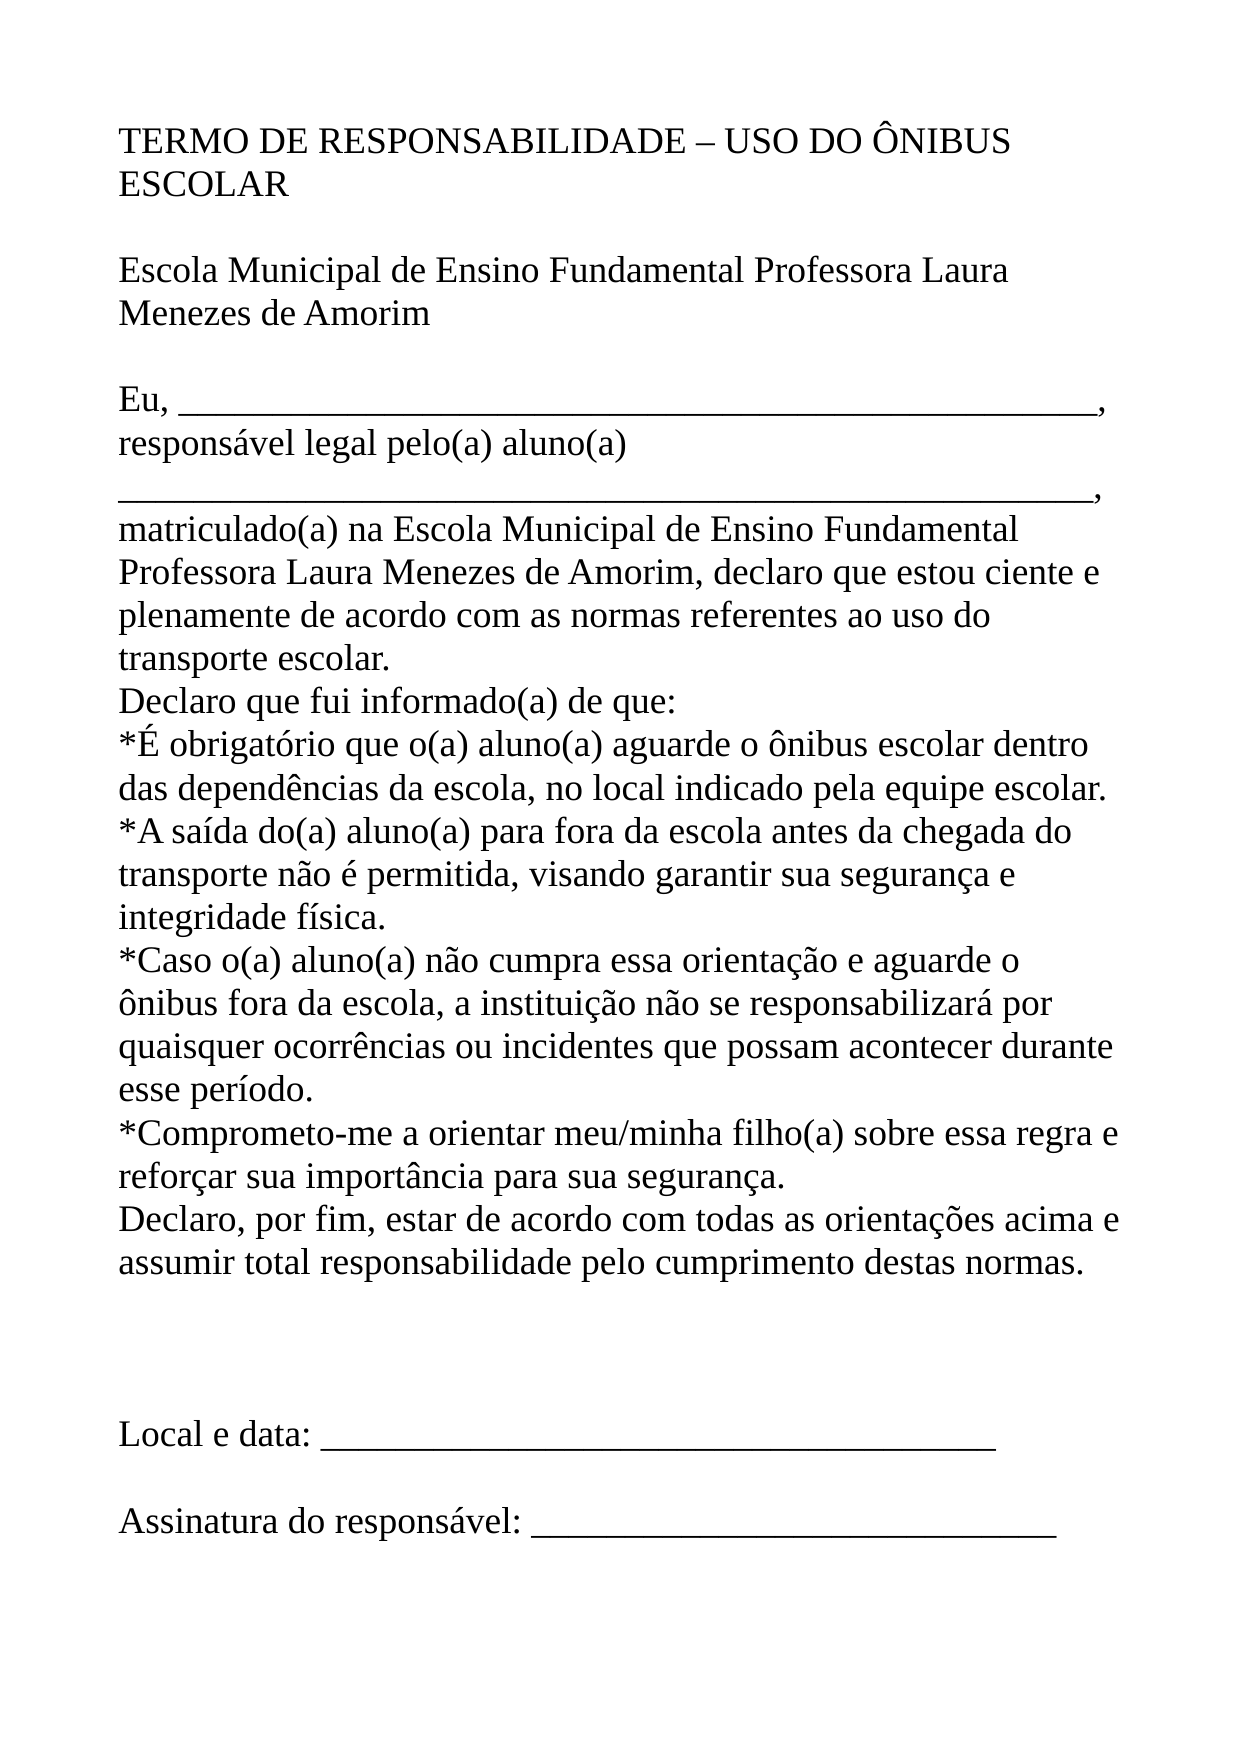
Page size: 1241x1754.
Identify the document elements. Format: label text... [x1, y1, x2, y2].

text Eu, _________________________________________________, responsável legal pelo(a) aluno(a) ____________________________________________________, [118, 377, 1122, 506]
text Assinatura do responsável: ____________________________ [118, 1498, 1122, 1584]
text TERMO DE RESPONSABILIDADE – USO DO ÔNIBUS ESCOLAR [118, 118, 1122, 247]
text Escola Municipal de Ensino Fundamental Professora Laura Menezes de Amorim [118, 247, 1122, 377]
text matriculado(a) na Escola Municipal de Ensino Fundamental Professora Laura Menezes de Amorim, declaro que estou ciente e plenamente de acordo com as normas referentes ao uso do transporte escolar. Declaro que fui informado(a) de que: *É obrigatório que o(a) aluno(a) aguarde o ônibus escolar dentro das dependências da escola, no local indicado pela equipe escolar. *A saída do(a) aluno(a) para fora da escola antes da chegada do transporte não é permitida, visando garantir sua segurança e integridade física. *Caso o(a) aluno(a) não cumpra essa orientação e aguarde o ônibus fora da escola, a instituição não se responsabilizará por quaisquer ocorrências ou incidentes que possam acontecer durante esse período. *Comprometo-me a orientar meu/minha filho(a) sobre essa regra e reforçar sua importância para sua segurança. Declaro, por fim, estar de acordo com todas as orientações acima e assumir total responsabilidade pelo cumprimento destas normas. [118, 506, 1122, 1326]
text Local e data: ____________________________________ [118, 1412, 1122, 1498]
